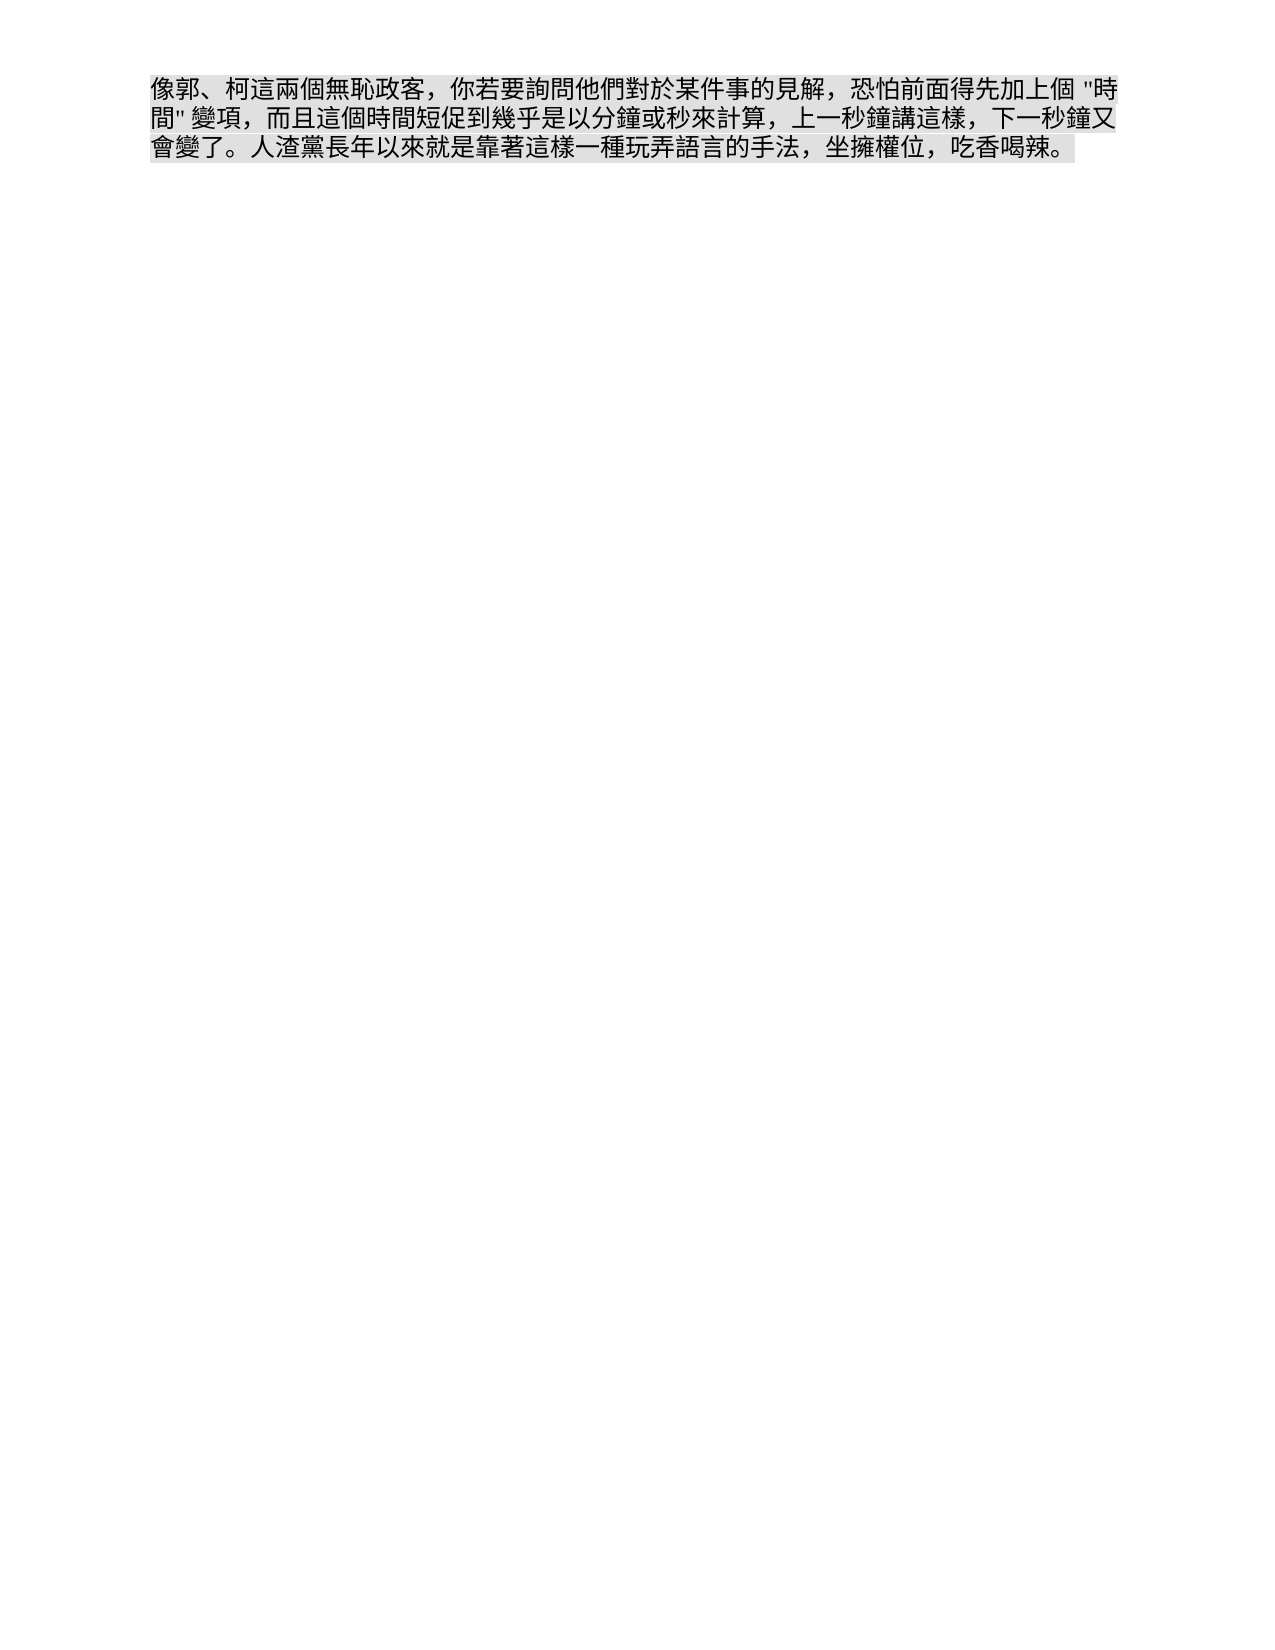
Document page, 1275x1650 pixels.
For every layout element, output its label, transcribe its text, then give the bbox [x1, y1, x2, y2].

text 卡韓政變 (52)：必然性與一致性 陳真 2019. 05. 21. 謝謝 qegg，我已經把日期改了。對，日期很重要，三天前罵阿扁貪婪詐欺，無甚稀奇，三十年前罵阿扁奸詐狡猾禍國殃民，那就是一種洞見，洞察了人性。 我常覺得，哲學很像一種明日輓歌，人還沒死，但已經預見死亡將至，但它不同於氣象報告，畢竟它不是一種有關真假值的預測，而是一種必然為真的廢話，就好像 "1終究得等於1" 一樣，或是 "我必然就是陳真"，我不需要等待驗證就能下結論。這無非就是一種邏輯，因為它沒法產生任何真理，而只具內在的必然性。 活的世界與邏輯無涉，扯不上關係，但活的世界同樣還是有一套法則，遵循某種 "因果" 規律，就像一種指示標誌，想往A，請往這邊走，想去B，請走那邊；想把頭髮弄乾淨，就去洗頭；想小便，就去尿尿...等等等，某個意義上也全是廢話，要不然也就稱不上法則了。 邏輯也好，經驗世界也罷，雖是廢話為本，但是要能夠看見等號的兩端倒也不容易，有些人看得近，有些看得遠。E倘若真的等於MC平方，那它其實也就是一句廢話，問題卻在於要能看見等號的兩端該擺上何種符號、命題，或是看見一個系統、一道數列究竟從何展開以及如何展開，並不容易。 現代社會，飛機、太空船全都不稀奇，但是那個最早想到 "飛行" 這件事的人，才是天才。Alan Turing如果還活著，說不定會對於電腦與AI的發展感到瞠目結舌，但是，在那一片荒蕪的年代，Turing就已經想到要把 "思想" 給運算化，這就不容易了。因為，一個嶄新概念的建立非常難，就好像建造一座特殊倉庫那樣。但是，一旦建立之後，其實就只是往倉庫裏堆東西、充實內容的 "技術" 問題，而非 "結構" 問題。 邏輯等式兩端，分毫不差，現實生活當然不可能如此 "理想化"，不可能有所謂必然性，但是基本的一致性總該有，要是人渣黨或郭台銘、柯文哲之類的人創造一套語言，我看所有使用者都會精神錯亂，因為同一套話語，一下黑一下白，早上說東，下午很可能就變成西了。 比方說你看，柯文哲過去是阿扁的所謂醫療小組召集人，事實上醫個碗糕療，柯自己也公開說，"阿扁就是在裝病"。可是，不久之後，卻又說阿扁裝病裝到弄假成真 (有可能嗎？)，現在已經變成一個 "廢人" 了。前些日子，在某個偏藍的場合，痛批阿扁有罪不抓去關，卻讓他四處趴趴走，破壞法紀，莫此為甚。 可是，居然才兩天後，和阿扁同台造勢，台北市政府浪費公帑幫阿扁出書，柯這下不說阿扁裝病了，也不再主張把阿扁抓回監獄，反而哽咽地說阿扁好可憐啊，為台灣人受苦啊，並指控馬英九把阿扁抓去坐牢，是在 "侮辱我們台灣人"。 類似例子，舉不完。再比方說郭台銘，前天說台灣是中國不可分割的一部份，反對台灣獨立，居然兩天後就變了，變成兩國論，還說九二共識就是兩個中國。 別說選民代選首長，就算選個女婿或媳婦，如果對方講話總是這麼一回事，見人說人話，見鬼說鬼話，為了眼前利益不斷改變說法，完全缺乏基本的一致性，你會覺得這是一個可以信任的人嗎？ 像郭、柯這兩個無恥政客，你若要詢問他們對於某件事的見解，恐怕前面得先加上個 "時間" 變項，而且這個時間短促到幾乎是以分鐘或秒來計算，上一秒鐘講這樣，下一秒鐘又會變了。人渣黨長年以來就是靠著這樣一種玩弄語言的手法，坐擁權位，吃香喝辣。 [150, 75, 1125, 163]
